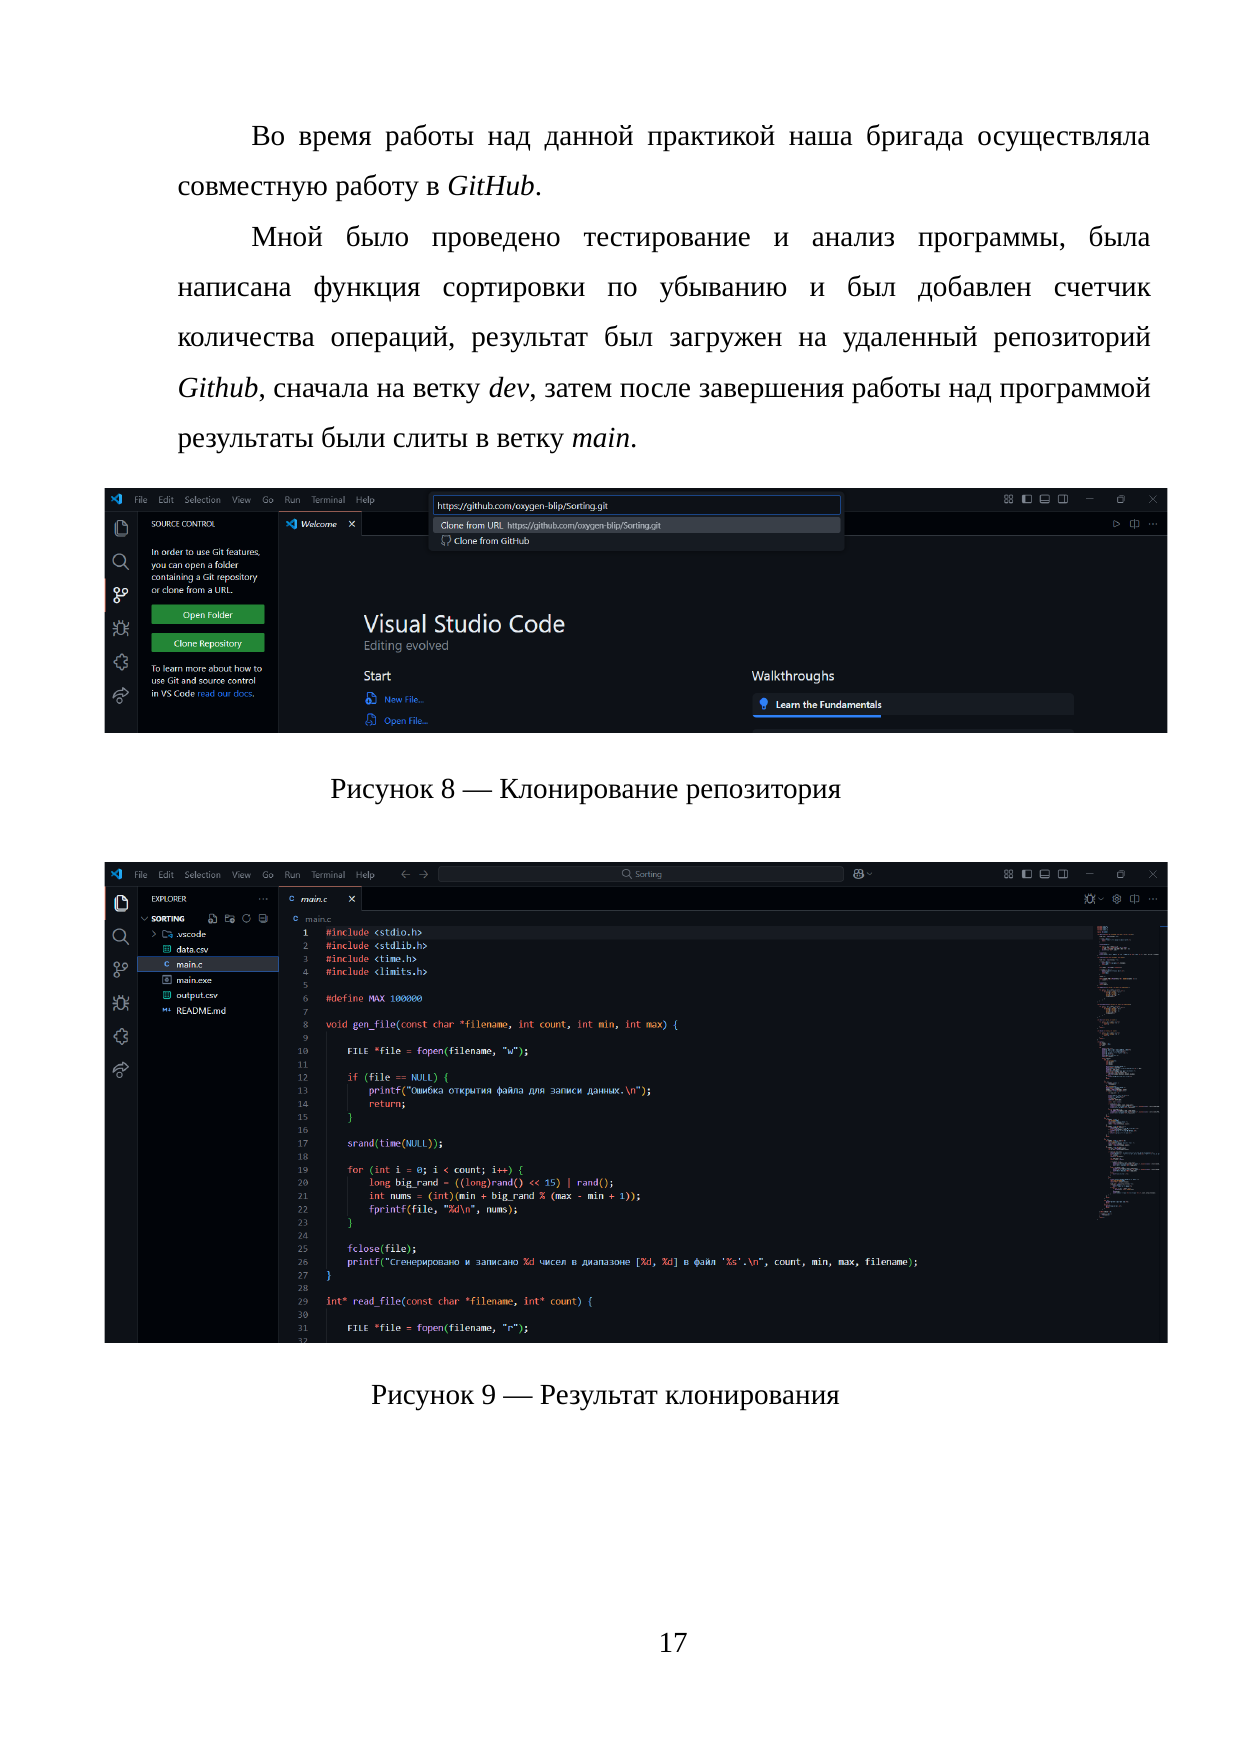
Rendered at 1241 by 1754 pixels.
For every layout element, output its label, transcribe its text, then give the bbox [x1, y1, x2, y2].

picture [104, 862, 1168, 1343]
text Во время работы над данной практикой наша бригада осуществляла совместную работу в GitHub. [177, 118, 1152, 202]
text Мной было проведено тестирование и анализ программы, была написана функция сортировки по убыванию и был добавлен счетчик количества операций, результат был загружен на удаленный репозиторий Github, сначала на ветку dev, затем после завершения работы над программой результаты были слиты в ветку main. [177, 219, 1152, 453]
picture [104, 488, 1168, 733]
